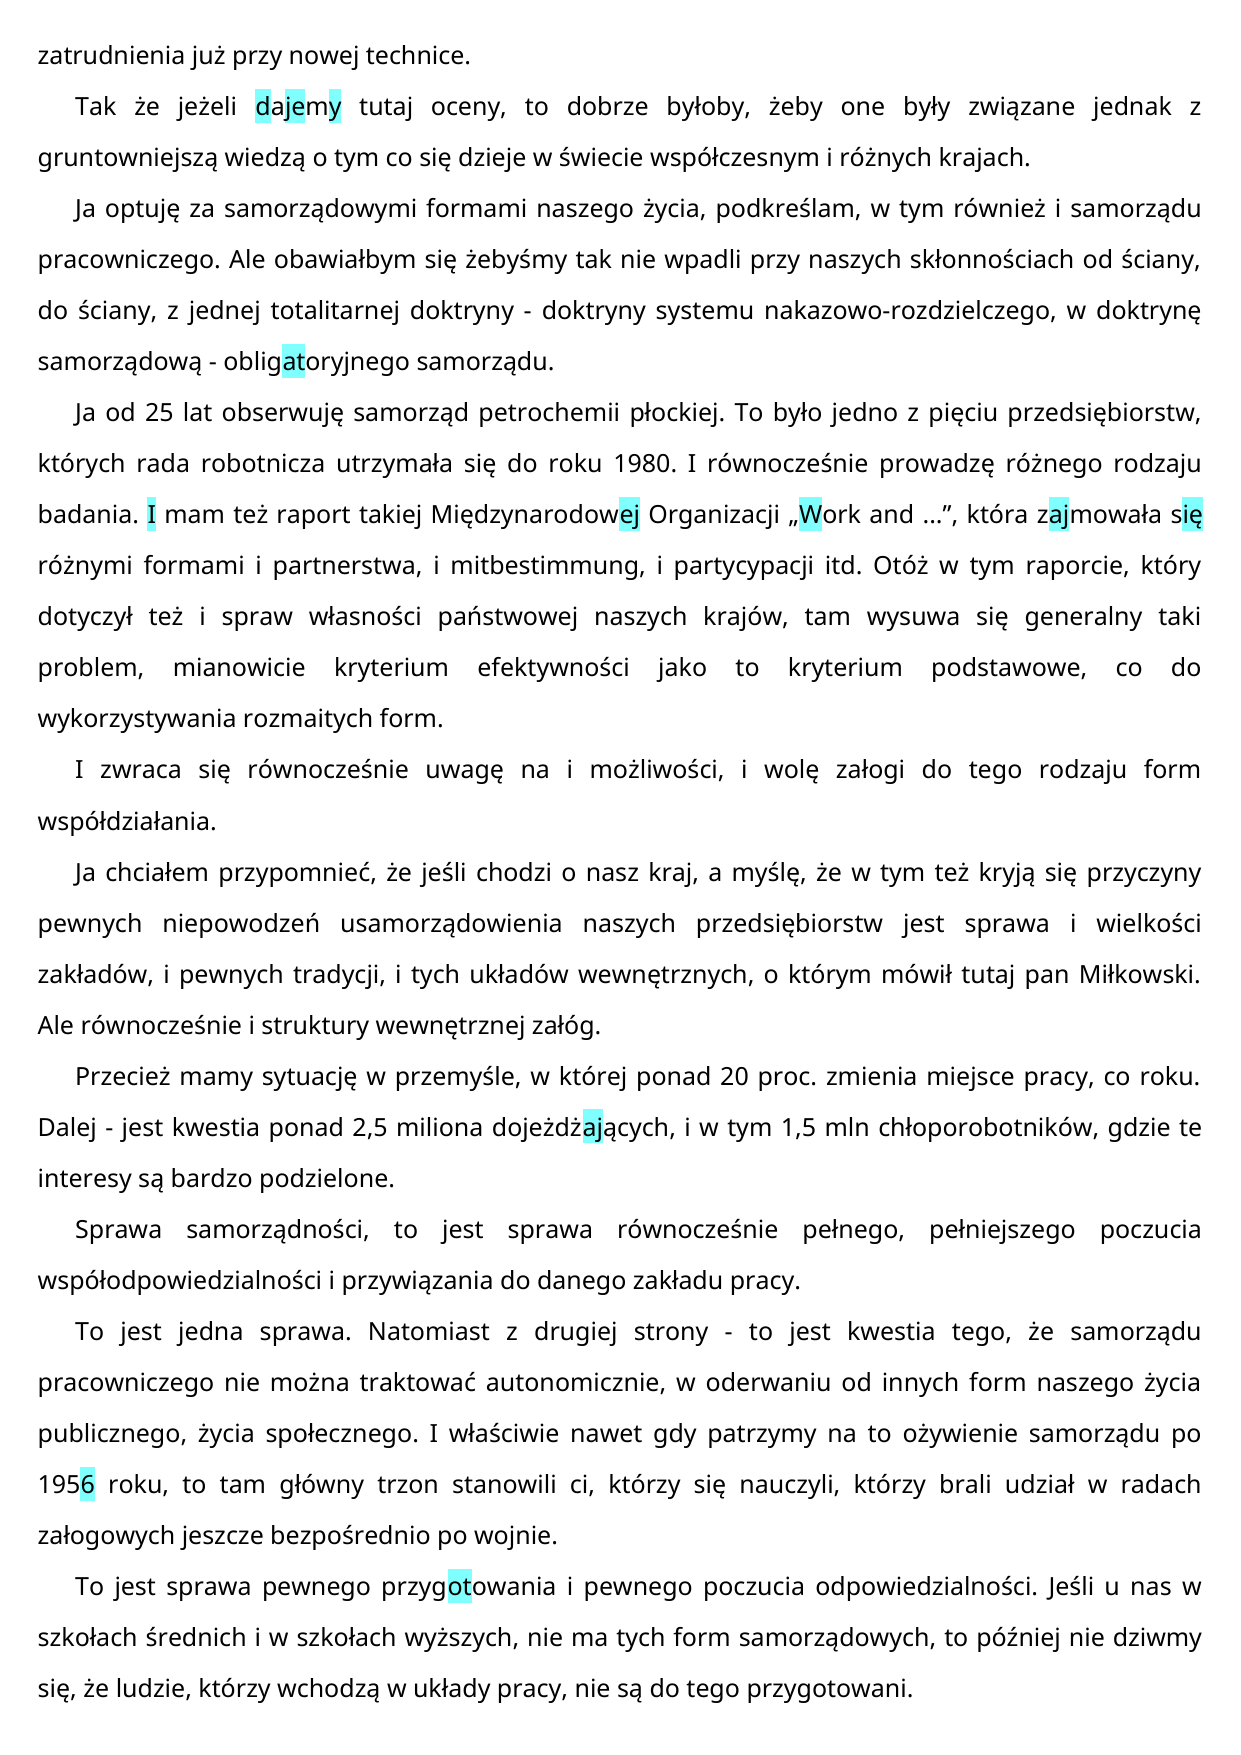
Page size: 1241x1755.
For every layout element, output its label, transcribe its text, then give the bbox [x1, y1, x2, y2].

text Sprawa samorządności, to jest sprawa równocześnie pełnego, pełniejszego poczucia współodpowiedzialności i przywiązania do danego zakładu pracy. [37, 1211, 1203, 1297]
text zatrudnienia już przy nowej technice. [37, 37, 1203, 72]
text Ja od 25 lat obserwuję samorząd petrochemii płockiej. To było jedno z pięciu przedsiębiorstw, których rada robotnicza utrzymała się do roku 1980. I równocześnie prowadzę różnego rodzaju badania. I mam też raport takiej Międzynarodowej Organizacji „Work and ...”, która zajmowała się różnymi formami i partnerstwa, i mitbestimmung, i partycypacji itd. Otóż w tym raporcie, który dotyczył też i spraw własności państwowej naszych krajów, tam wysuwa się generalny taki problem, mianowicie kryterium efektywności jako to kryterium podstawowe, co do wykorzystywania rozmaitych form. [37, 395, 1203, 735]
text To jest jedna sprawa. Natomiast z drugiej strony - to jest kwestia tego, że samorządu pracowniczego nie można traktować autonomicznie, w oderwaniu od innych form naszego życia publicznego, życia społecznego. I właściwie nawet gdy patrzymy na to ożywienie samorządu po 1956 roku, to tam główny trzon stanowili ci, którzy się nauczyli, którzy brali udział w radach załogowych jeszcze bezpośrednio po wojnie. [37, 1313, 1203, 1552]
text Przecież mamy sytuację w przemyśle, w której ponad 20 proc. zmienia miejsce pracy, co roku. Dalej - jest kwestia ponad 2,5 miliona dojeżdżających, i w tym 1,5 mln chłoporobotników, gdzie te interesy są bardzo podzielone. [37, 1058, 1203, 1194]
text Ja chciałem przypomnieć, że jeśli chodzi o nasz kraj, a myślę, że w tym też kryją się przyczyny pewnych niepowodzeń usamorządowienia naszych przedsiębiorstw jest sprawa i wielkości zakładów, i pewnych tradycji, i tych układów wewnętrznych, o którym mówił tutaj pan Miłkowski. Ale równocześnie i struktury wewnętrznej załóg. [37, 854, 1203, 1041]
text To jest sprawa pewnego przygotowania i pewnego poczucia odpowiedzialności. Jeśli u nas w szkołach średnich i w szkołach wyższych, nie ma tych form samorządowych, to później nie dziwmy się, że ludzie, którzy wchodzą w układy pracy, nie są do tego przygotowani. [37, 1569, 1203, 1705]
text Tak że jeżeli dajemy tutaj oceny, to dobrze byłoby, żeby one były związane jednak z gruntowniejszą wiedzą o tym co się dzieje w świecie współczesnym i różnych krajach. [37, 88, 1203, 174]
text Ja optuję za samorządowymi formami naszego życia, podkreślam, w tym również i samorządu pracowniczego. Ale obawiałbym się żebyśmy tak nie wpadli przy naszych skłonnościach od ściany, do ściany, z jednej totalitarnej doktryny - doktryny systemu nakazowo-rozdzielczego, w doktrynę samorządową - obligatoryjnego samorządu. [37, 191, 1203, 378]
text I zwraca się równocześnie uwagę na i możliwości, i wolę załogi do tego rodzaju form współdziałania. [37, 752, 1203, 837]
